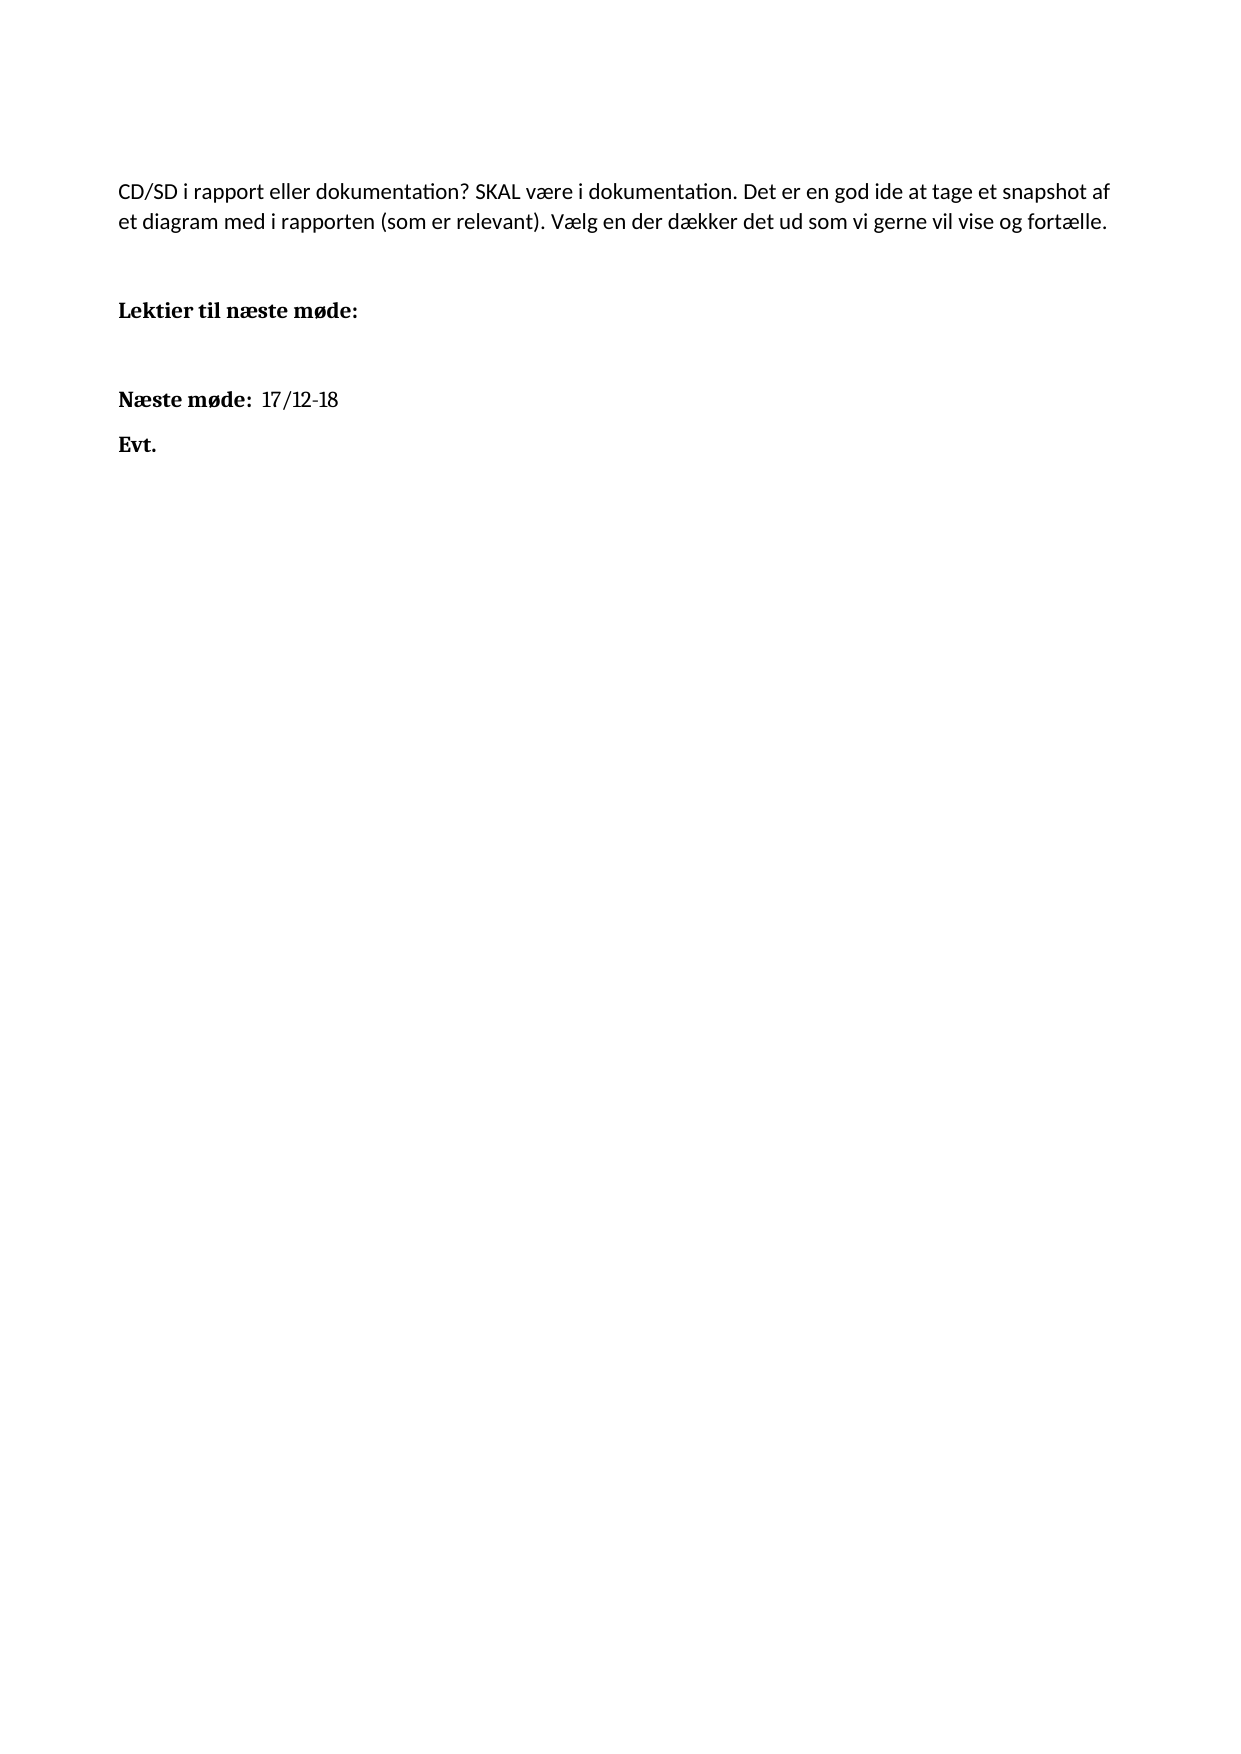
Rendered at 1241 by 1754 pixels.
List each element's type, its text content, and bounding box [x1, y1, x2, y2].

text Næste møde: 17/12-18 [118, 387, 1122, 413]
text Evt. [118, 432, 1122, 458]
text CD/SD i rapport eller dokumentation? SKAL være i dokumentation. Det er en god ide at tage et snapshot af et diagram med i rapporten (som er relevant). Vælg en der dækker det ud som vi gerne vil vise og fortælle. [118, 177, 1122, 235]
text Lektier til næste møde: [118, 298, 1122, 324]
